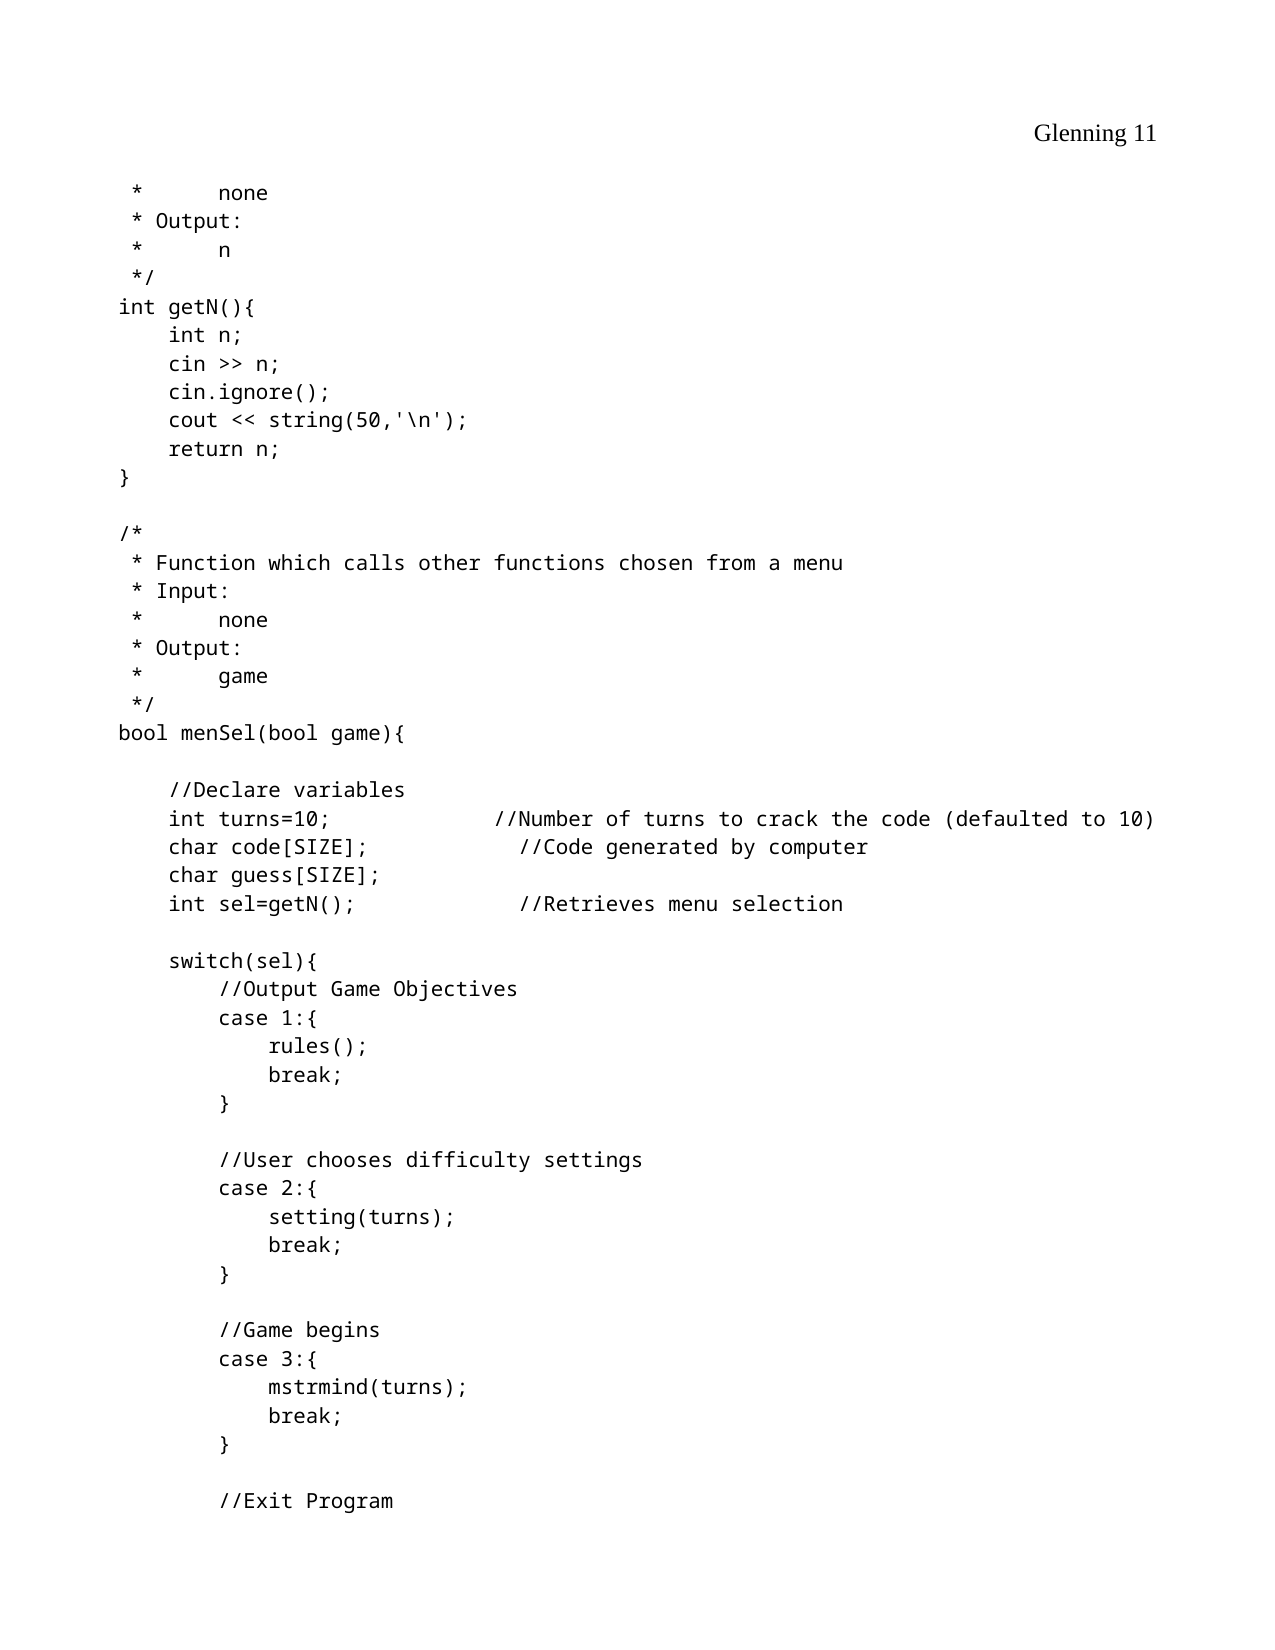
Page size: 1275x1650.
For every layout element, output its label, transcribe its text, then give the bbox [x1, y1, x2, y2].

text } [118, 1088, 1157, 1117]
text * Output: [118, 207, 1157, 235]
text } [118, 1429, 1157, 1458]
text cin.ignore(); [118, 377, 1157, 406]
text * n [118, 235, 1157, 263]
text * Function which calls other functions chosen from a menu [118, 548, 1157, 576]
text cin >> n; [118, 349, 1157, 377]
text char guess[SIZE]; [118, 861, 1157, 889]
text //Output Game Objectives [118, 974, 1157, 1003]
text //Exit Program [118, 1486, 1157, 1515]
text * none [118, 605, 1157, 633]
text break; [118, 1230, 1157, 1259]
text * Input: [118, 576, 1157, 605]
text break; [118, 1401, 1157, 1429]
text //Game begins [118, 1316, 1157, 1344]
text setting(turns); [118, 1202, 1157, 1230]
text rules(); [118, 1031, 1157, 1060]
text * game [118, 662, 1157, 690]
text char code[SIZE]; //Code generated by computer [118, 832, 1157, 861]
text //User chooses difficulty settings [118, 1145, 1157, 1173]
text * Output: [118, 633, 1157, 662]
text } [118, 1259, 1157, 1287]
text case 1:{ [118, 1003, 1157, 1031]
text cout << string(50,'\n'); [118, 406, 1157, 434]
text //Declare variables [118, 775, 1157, 804]
text int sel=getN(); //Retrieves menu selection [118, 889, 1157, 917]
text int getN(){ [118, 292, 1157, 320]
text * none [118, 178, 1157, 207]
text mstrmind(turns); [118, 1372, 1157, 1401]
text /* [118, 519, 1157, 548]
text case 3:{ [118, 1344, 1157, 1372]
text break; [118, 1060, 1157, 1088]
text } [118, 462, 1157, 491]
text bool menSel(bool game){ [118, 718, 1157, 747]
text */ [118, 263, 1157, 292]
text return n; [118, 434, 1157, 462]
text int turns=10; //Number of turns to crack the code (defaulted to 10) [118, 804, 1157, 832]
text int n; [118, 320, 1157, 349]
text */ [118, 690, 1157, 718]
text case 2:{ [118, 1173, 1157, 1202]
text switch(sel){ [118, 946, 1157, 974]
